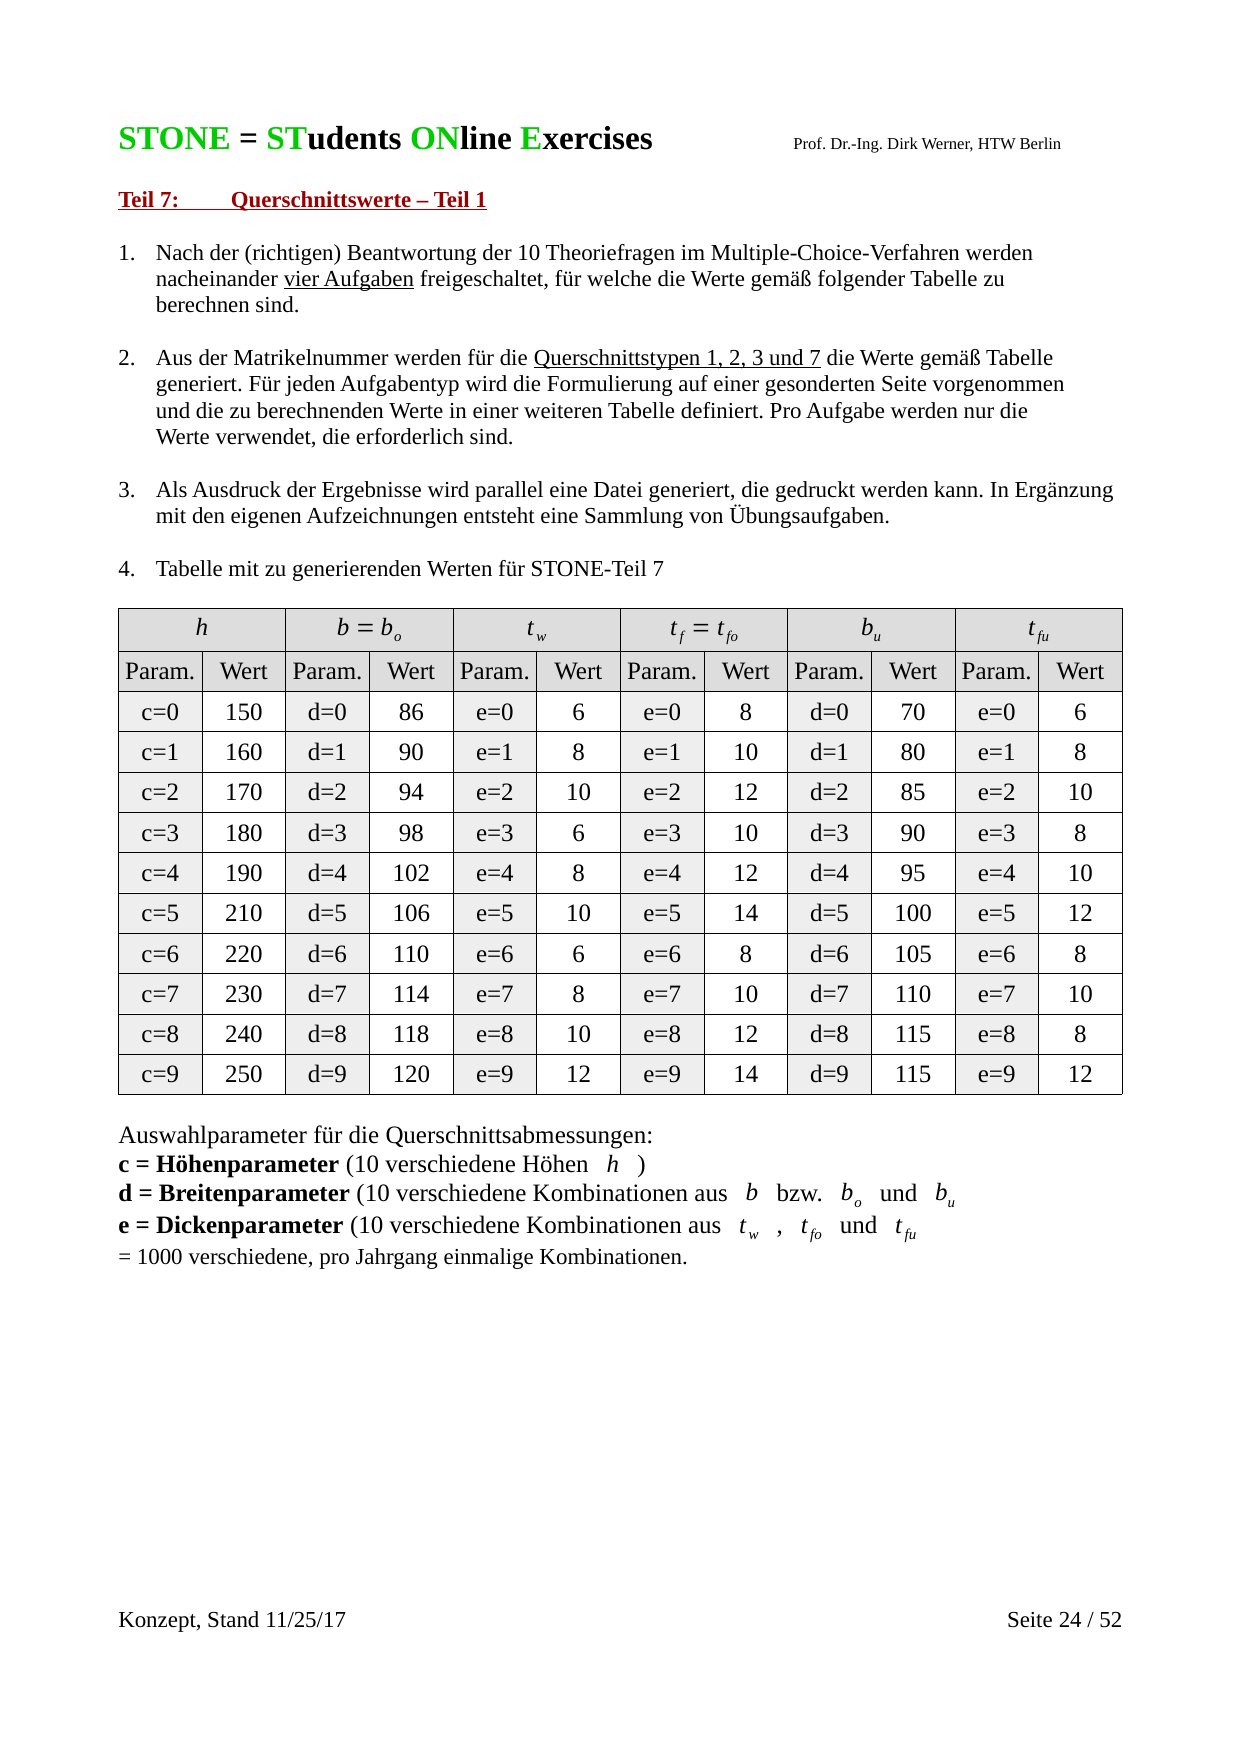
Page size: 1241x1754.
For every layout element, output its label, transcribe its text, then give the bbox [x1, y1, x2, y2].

table_cell d=0 [788, 692, 871, 731]
table_cell 180 [203, 813, 285, 852]
table_cell d=2 [788, 773, 871, 812]
table_header [788, 609, 955, 651]
table_cell Wert [203, 652, 285, 691]
table_cell e=0 [454, 692, 536, 731]
table_cell 12 [1039, 1055, 1122, 1094]
table_cell 8 [705, 934, 787, 973]
table_header [956, 609, 1122, 651]
table_cell c=0 [119, 692, 202, 731]
table_cell e=3 [956, 813, 1038, 852]
text = 1000 verschiedene, pro Jahrgang einmalige Kombinationen. [118, 1243, 1122, 1269]
table_cell d=3 [286, 813, 369, 852]
table_cell 8 [537, 974, 620, 1013]
text Teil 7: Querschnittswerte – Teil 1 [118, 186, 1122, 212]
text und die zu berechnenden Werte in einer weiteren Tabelle definiert. Pro Aufgabe werden nur die [118, 397, 1122, 423]
table_cell 120 [370, 1055, 453, 1094]
table_cell 115 [872, 1015, 955, 1054]
table_cell 12 [537, 1055, 620, 1094]
table_cell 98 [370, 813, 453, 852]
table_cell 114 [370, 974, 453, 1013]
text mit den eigenen Aufzeichnungen entsteht eine Sammlung von Übungsaufgaben. [118, 502, 1122, 528]
table_cell 10 [1039, 773, 1122, 812]
table_cell 150 [203, 692, 285, 731]
table_cell 12 [1039, 894, 1122, 933]
table_cell 14 [705, 1055, 787, 1094]
table_cell 250 [203, 1055, 285, 1094]
table_cell e=9 [621, 1055, 704, 1094]
table_cell Wert [1039, 652, 1122, 691]
table_header [119, 609, 285, 651]
text 3. Als Ausdruck der Ergebnisse wird parallel eine Datei generiert, die gedruckt werden kann. In Ergänzung [118, 476, 1122, 502]
table_cell d=7 [788, 974, 871, 1013]
table_cell 6 [537, 813, 620, 852]
table_cell Param. [119, 652, 202, 691]
table_cell 160 [203, 732, 285, 772]
table_cell 70 [872, 692, 955, 731]
table_cell e=7 [956, 974, 1038, 1013]
table_cell e=7 [621, 974, 704, 1013]
table_cell e=0 [621, 692, 704, 731]
table_cell e=3 [454, 813, 536, 852]
table_cell 12 [705, 1015, 787, 1054]
table_cell 118 [370, 1015, 453, 1054]
table_cell e=4 [621, 853, 704, 892]
table_cell Wert [370, 652, 453, 691]
table_cell 170 [203, 773, 285, 812]
table_cell e=4 [454, 853, 536, 892]
table_cell 190 [203, 853, 285, 892]
table_cell d=7 [286, 974, 369, 1013]
text d = Breitenparameter (10 verschiedene Kombinationen ausbzw.und [118, 1178, 1122, 1210]
table_cell d=4 [286, 853, 369, 892]
table_cell d=1 [788, 732, 871, 772]
table_cell Wert [705, 652, 787, 691]
table_cell 8 [1039, 813, 1122, 852]
table_cell 110 [872, 974, 955, 1013]
text c = Höhenparameter (10 verschiedene Höhen) [118, 1149, 1122, 1178]
table_cell 110 [370, 934, 453, 973]
table_cell e=1 [621, 732, 704, 772]
table_cell 10 [705, 732, 787, 772]
table_cell d=3 [788, 813, 871, 852]
table_cell e=5 [621, 894, 704, 933]
table_cell Param. [286, 652, 369, 691]
table_cell 10 [537, 894, 620, 933]
table_cell e=6 [621, 934, 704, 973]
table_cell 210 [203, 894, 285, 933]
table_cell e=1 [956, 732, 1038, 772]
table_cell 6 [1039, 692, 1122, 731]
table_cell e=0 [956, 692, 1038, 731]
text e = Dickenparameter (10 verschiedene Kombinationen aus,und [118, 1210, 1122, 1243]
table_cell 8 [1039, 1015, 1122, 1054]
text 4. Tabelle mit zu generierenden Werten für STONE-Teil 7 [118, 555, 1122, 581]
table_cell 115 [872, 1055, 955, 1094]
text Auswahlparameter für die Querschnittsabmessungen: [118, 1121, 1122, 1149]
table_cell c=4 [119, 853, 202, 892]
table_cell d=0 [286, 692, 369, 731]
table_cell e=8 [621, 1015, 704, 1054]
table_cell e=2 [454, 773, 536, 812]
table_cell d=9 [286, 1055, 369, 1094]
table_cell 80 [872, 732, 955, 772]
text 1. Nach der (richtigen) Beantwortung der 10 Theoriefragen im Multiple-Choice-Verfahren werden [118, 239, 1122, 265]
table_cell Param. [788, 652, 871, 691]
table_cell c=6 [119, 934, 202, 973]
table_cell Wert [537, 652, 620, 691]
table_cell Param. [621, 652, 704, 691]
table_cell 10 [1039, 974, 1122, 1013]
table_cell 8 [537, 732, 620, 772]
table_cell 100 [872, 894, 955, 933]
table_cell c=5 [119, 894, 202, 933]
table_cell 6 [537, 934, 620, 973]
table_cell e=9 [956, 1055, 1038, 1094]
table_cell e=9 [454, 1055, 536, 1094]
table_cell 85 [872, 773, 955, 812]
table_cell e=5 [956, 894, 1038, 933]
table_header [286, 609, 453, 651]
table_cell c=3 [119, 813, 202, 852]
table_cell 105 [872, 934, 955, 973]
table_header [454, 609, 620, 651]
table_cell 90 [872, 813, 955, 852]
table_cell 10 [537, 773, 620, 812]
table_cell d=6 [788, 934, 871, 973]
table_cell e=3 [621, 813, 704, 852]
text Werte verwendet, die erforderlich sind. [118, 423, 1122, 449]
table_cell c=9 [119, 1055, 202, 1094]
table_cell 6 [537, 692, 620, 731]
table_cell 14 [705, 894, 787, 933]
table_cell d=9 [788, 1055, 871, 1094]
table_cell d=8 [286, 1015, 369, 1054]
text nacheinander vier Aufgaben freigeschaltet, für welche die Werte gemäß folgender Tabelle zu [118, 265, 1122, 291]
table_cell 95 [872, 853, 955, 892]
table_cell Wert [872, 652, 955, 691]
table_cell e=4 [956, 853, 1038, 892]
table_cell c=8 [119, 1015, 202, 1054]
table_cell 10 [705, 813, 787, 852]
text generiert. Für jeden Aufgabentyp wird die Formulierung auf einer gesonderten Seite vorgenommen [118, 370, 1122, 397]
table_cell Param. [454, 652, 536, 691]
table_cell 106 [370, 894, 453, 933]
table_cell d=1 [286, 732, 369, 772]
table_cell c=2 [119, 773, 202, 812]
table_cell 10 [705, 974, 787, 1013]
table_cell e=8 [454, 1015, 536, 1054]
table_cell 220 [203, 934, 285, 973]
table_cell e=5 [454, 894, 536, 933]
table_cell 10 [537, 1015, 620, 1054]
table_cell e=8 [956, 1015, 1038, 1054]
table_cell d=2 [286, 773, 369, 812]
table_cell e=2 [956, 773, 1038, 812]
table_cell 94 [370, 773, 453, 812]
table_cell d=5 [788, 894, 871, 933]
table_cell d=5 [286, 894, 369, 933]
table_cell d=4 [788, 853, 871, 892]
table_cell e=6 [956, 934, 1038, 973]
table_cell 12 [705, 853, 787, 892]
table_cell 10 [1039, 853, 1122, 892]
text berechnen sind. [118, 291, 1122, 318]
table_header [621, 609, 787, 651]
table_cell e=6 [454, 934, 536, 973]
table_cell 8 [1039, 732, 1122, 772]
table_cell e=2 [621, 773, 704, 812]
table_cell 240 [203, 1015, 285, 1054]
table_cell Param. [956, 652, 1038, 691]
table_cell 8 [537, 853, 620, 892]
table_cell e=1 [454, 732, 536, 772]
table_cell 90 [370, 732, 453, 772]
table_cell c=1 [119, 732, 202, 772]
table_cell 12 [705, 773, 787, 812]
table_cell 86 [370, 692, 453, 731]
table_cell 230 [203, 974, 285, 1013]
table_cell d=8 [788, 1015, 871, 1054]
table_cell e=7 [454, 974, 536, 1013]
table_cell d=6 [286, 934, 369, 973]
table_cell 102 [370, 853, 453, 892]
table_cell c=7 [119, 974, 202, 1013]
table_cell 8 [1039, 934, 1122, 973]
table_cell 8 [705, 692, 787, 731]
text 2. Aus der Matrikelnummer werden für die Querschnittstypen 1, 2, 3 und 7 die Werte gemäß Tabelle [118, 344, 1122, 370]
